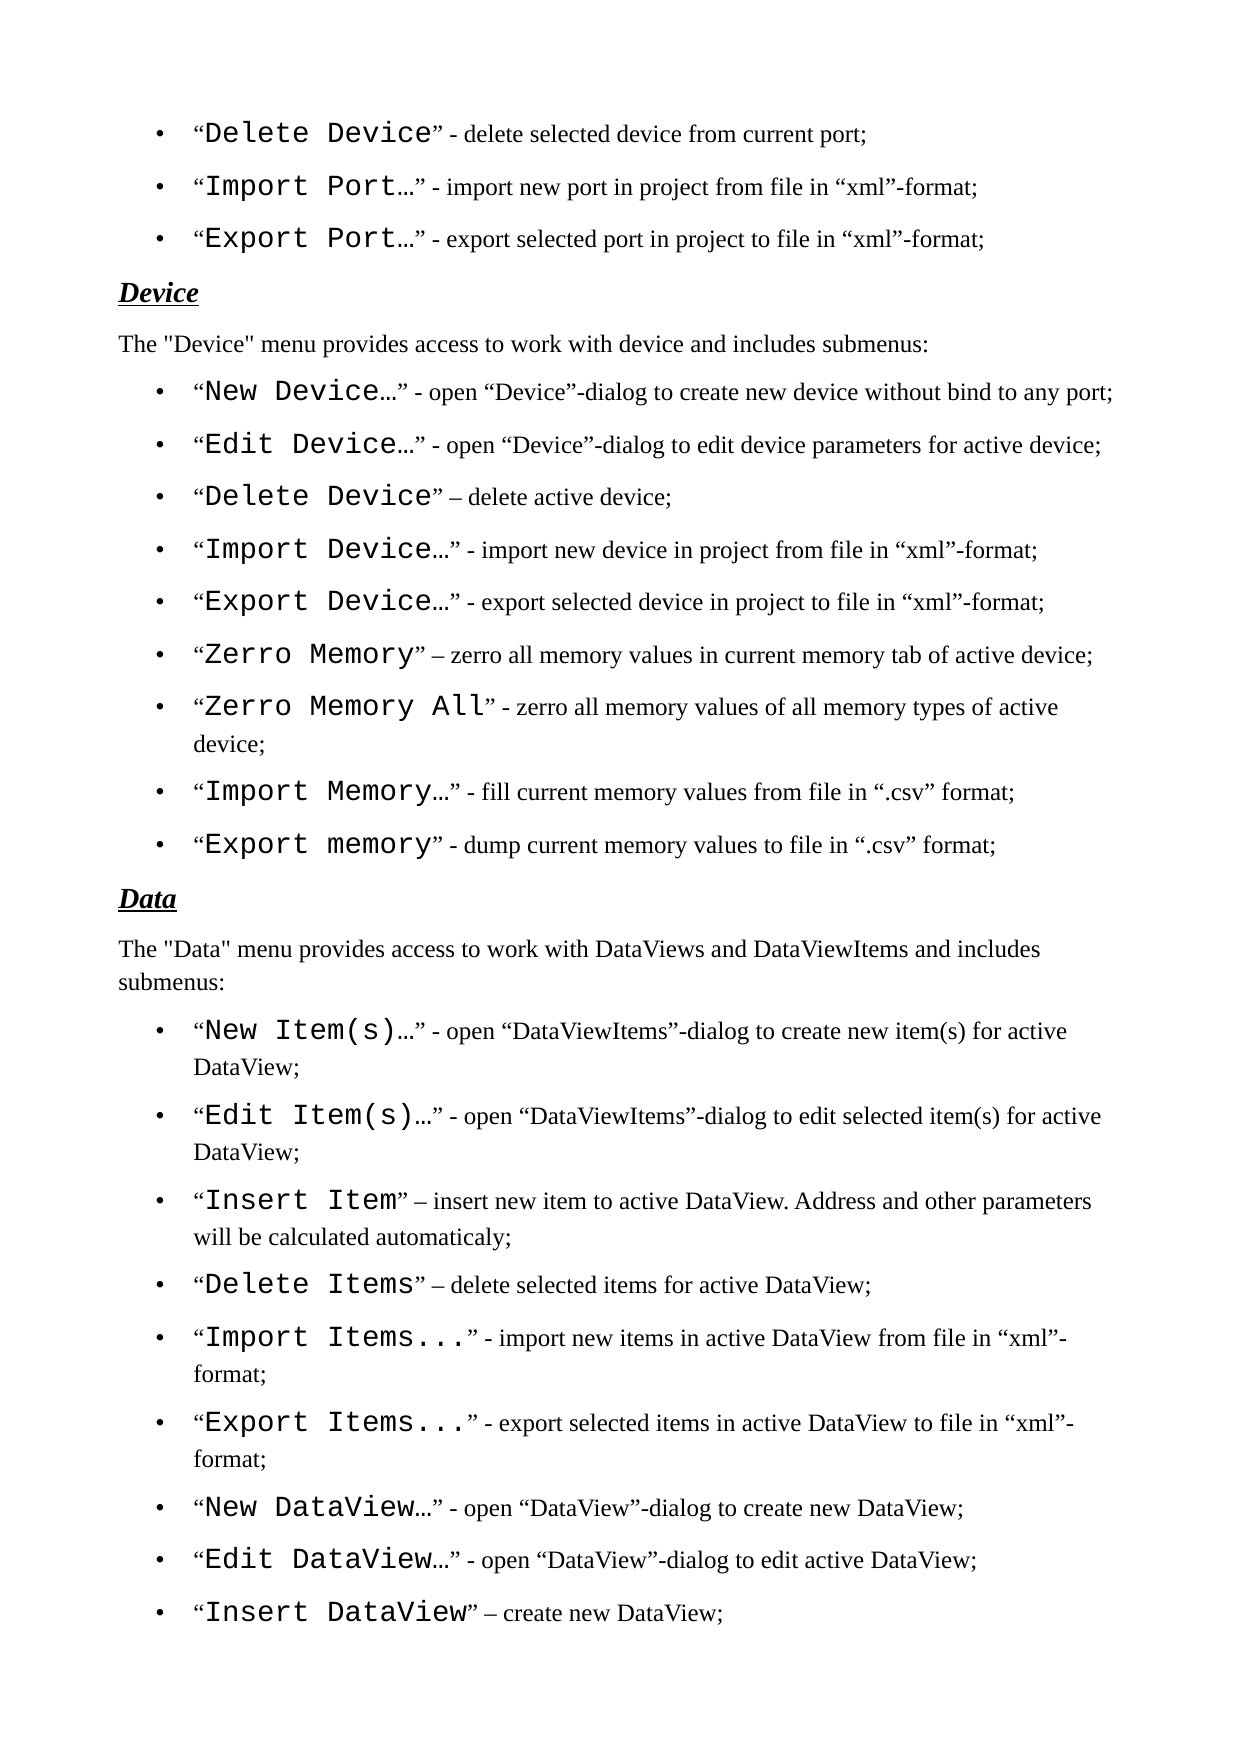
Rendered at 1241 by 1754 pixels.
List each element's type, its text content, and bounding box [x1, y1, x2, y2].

list “Delete Items” – delete selected items for active DataView; [156, 1270, 1122, 1303]
list “Export Device…” - export selected device in project to file in “xml”-format; [156, 586, 1122, 619]
list “New Item(s)…” - open “DataViewItems”-dialog to create new item(s) for active DataView; [156, 1015, 1122, 1081]
list “Zerro Memory All” - zerro all memory values of all memory types of active device; [156, 691, 1122, 757]
text Device [118, 276, 1122, 309]
list “Edit DataView…” - open “DataView”-dialog to edit active DataView; [156, 1544, 1122, 1577]
list “Edit Item(s)…” - open “DataViewItems”-dialog to edit selected item(s) for active DataView; [156, 1100, 1122, 1166]
list “Delete Device” - delete selected device from current port; [156, 118, 1122, 151]
list “Import Memory…” - fill current memory values from file in “.csv” format; [156, 776, 1122, 809]
list “New Device…” - open “Device”-dialog to create new device without bind to any port; [156, 376, 1122, 409]
list “Insert Item” – insert new item to active DataView. Address and other parameters will be calculated automaticaly; [156, 1185, 1122, 1251]
text The "Data" menu provides access to work with DataViews and DataViewItems and includes submenus: [118, 934, 1122, 996]
list “Edit Device…” - open “Device”-dialog to edit device parameters for active device; [156, 429, 1122, 462]
list “Delete Device” – delete active device; [156, 481, 1122, 514]
text The "Device" menu provides access to work with device and includes submenus: [118, 329, 1122, 357]
list “Import Device…” - import new device in project from file in “xml”-format; [156, 534, 1122, 567]
list “New DataView…” - open “DataView”-dialog to create new DataView; [156, 1492, 1122, 1525]
list “Import Port…” - import new port in project from file in “xml”-format; [156, 171, 1122, 204]
text Data [118, 881, 1122, 915]
list “Export Port…” - export selected port in project to file in “xml”-format; [156, 223, 1122, 256]
list “Export Items...” - export selected items in active DataView to file in “xml”-format; [156, 1407, 1122, 1473]
list “Export memory” - dump current memory values to file in “.csv” format; [156, 829, 1122, 862]
list “Import Items...” - import new items in active DataView from file in “xml”-format; [156, 1322, 1122, 1388]
list “Zerro Memory” – zerro all memory values in current memory tab of active device; [156, 639, 1122, 672]
list “Insert DataView” – create new DataView; [156, 1597, 1122, 1630]
